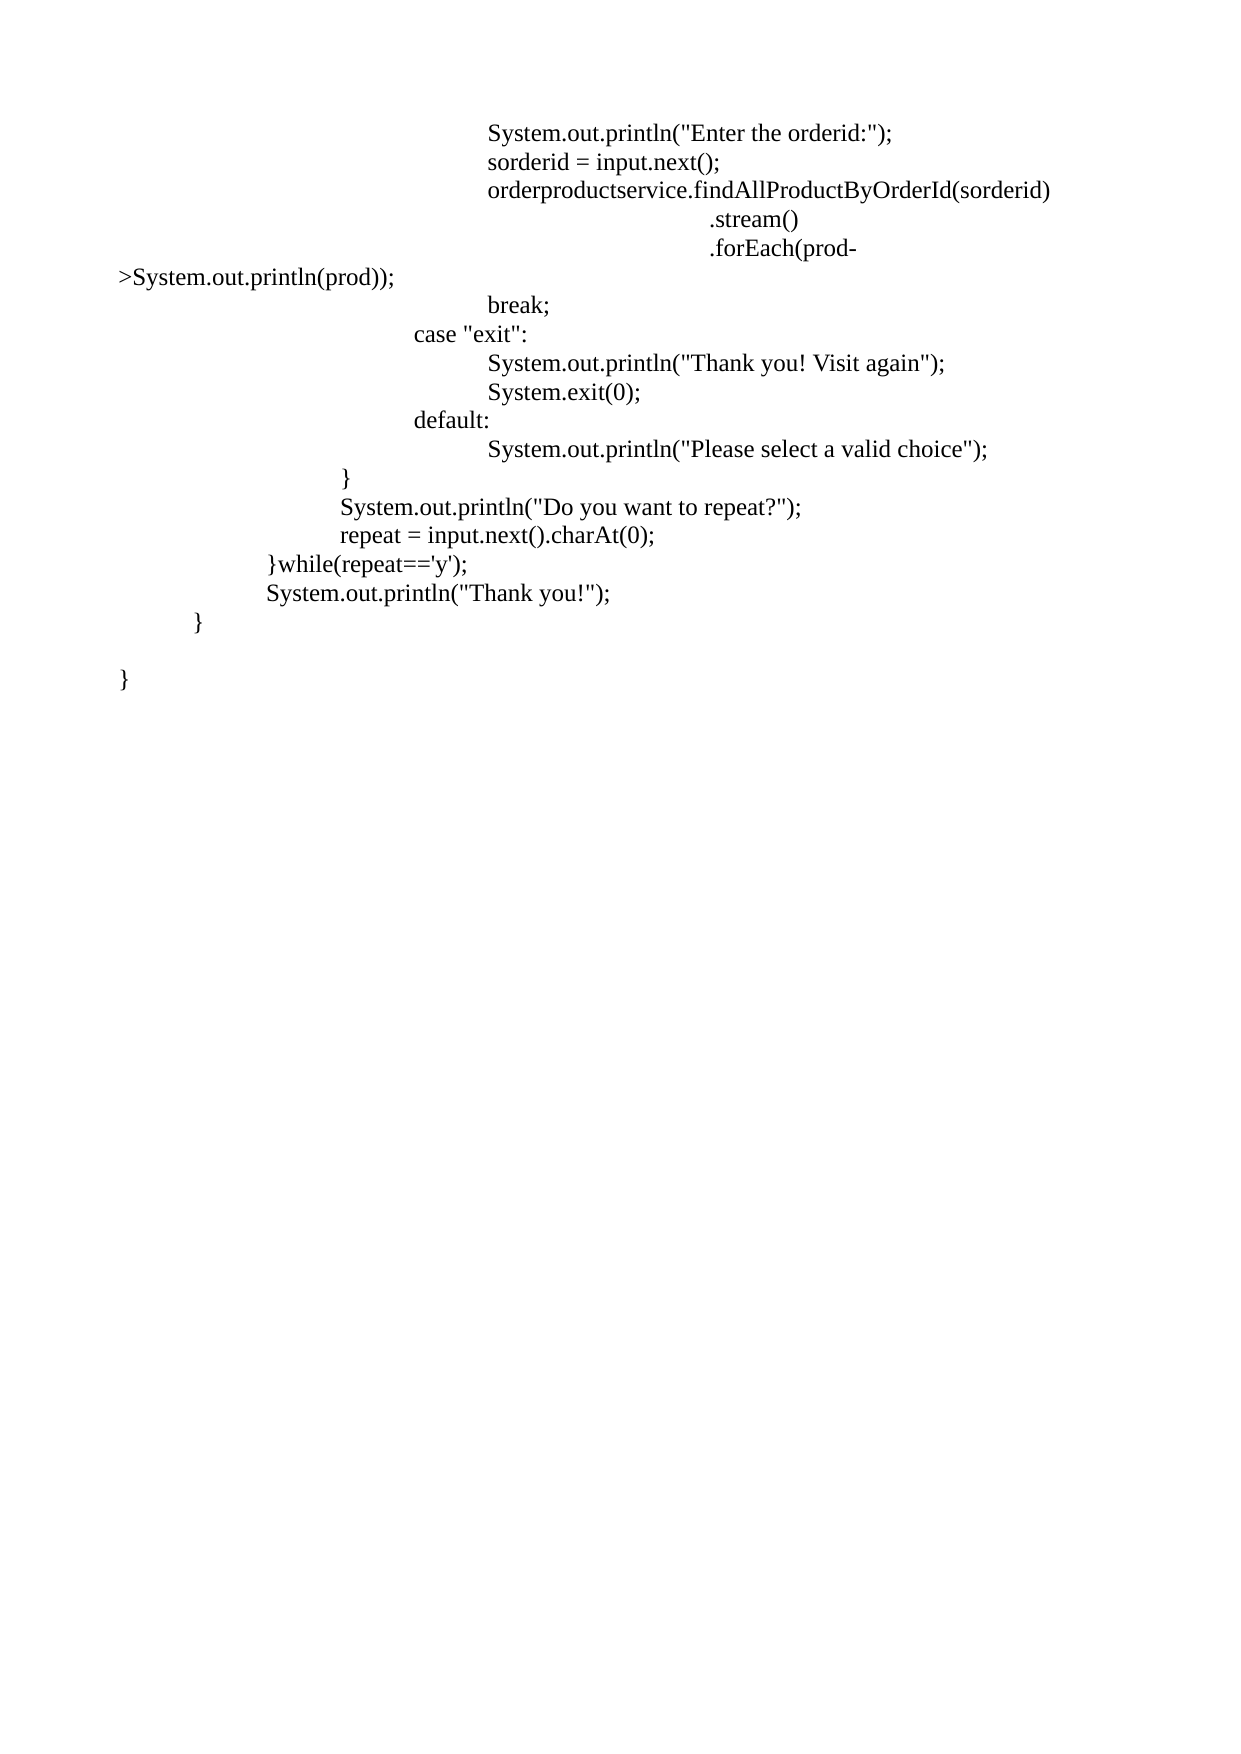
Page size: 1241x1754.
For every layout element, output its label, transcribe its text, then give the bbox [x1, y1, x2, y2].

text repeat = input.next().charAt(0); [118, 521, 1122, 549]
text System.exit(0); [118, 377, 1122, 406]
text default: [118, 406, 1122, 434]
text }while(repeat=='y'); [118, 549, 1122, 578]
text sorderid = input.next(); [118, 147, 1122, 176]
text orderproductservice.findAllProductByOrderId(sorderid) [118, 176, 1122, 204]
text } [118, 463, 1122, 492]
text case "exit": [118, 319, 1122, 348]
text } [118, 664, 1122, 693]
text System.out.println("Please select a valid choice"); [118, 434, 1122, 463]
text } [118, 607, 1122, 636]
text System.out.println("Thank you! Visit again"); [118, 348, 1122, 377]
text .stream() [118, 204, 1122, 233]
text System.out.println("Enter the orderid:"); [118, 118, 1122, 147]
text break; [118, 291, 1122, 319]
text .forEach(prod->System.out.println(prod)); [118, 233, 1122, 291]
text System.out.println("Do you want to repeat?"); [118, 492, 1122, 521]
text System.out.println("Thank you!"); [118, 578, 1122, 607]
